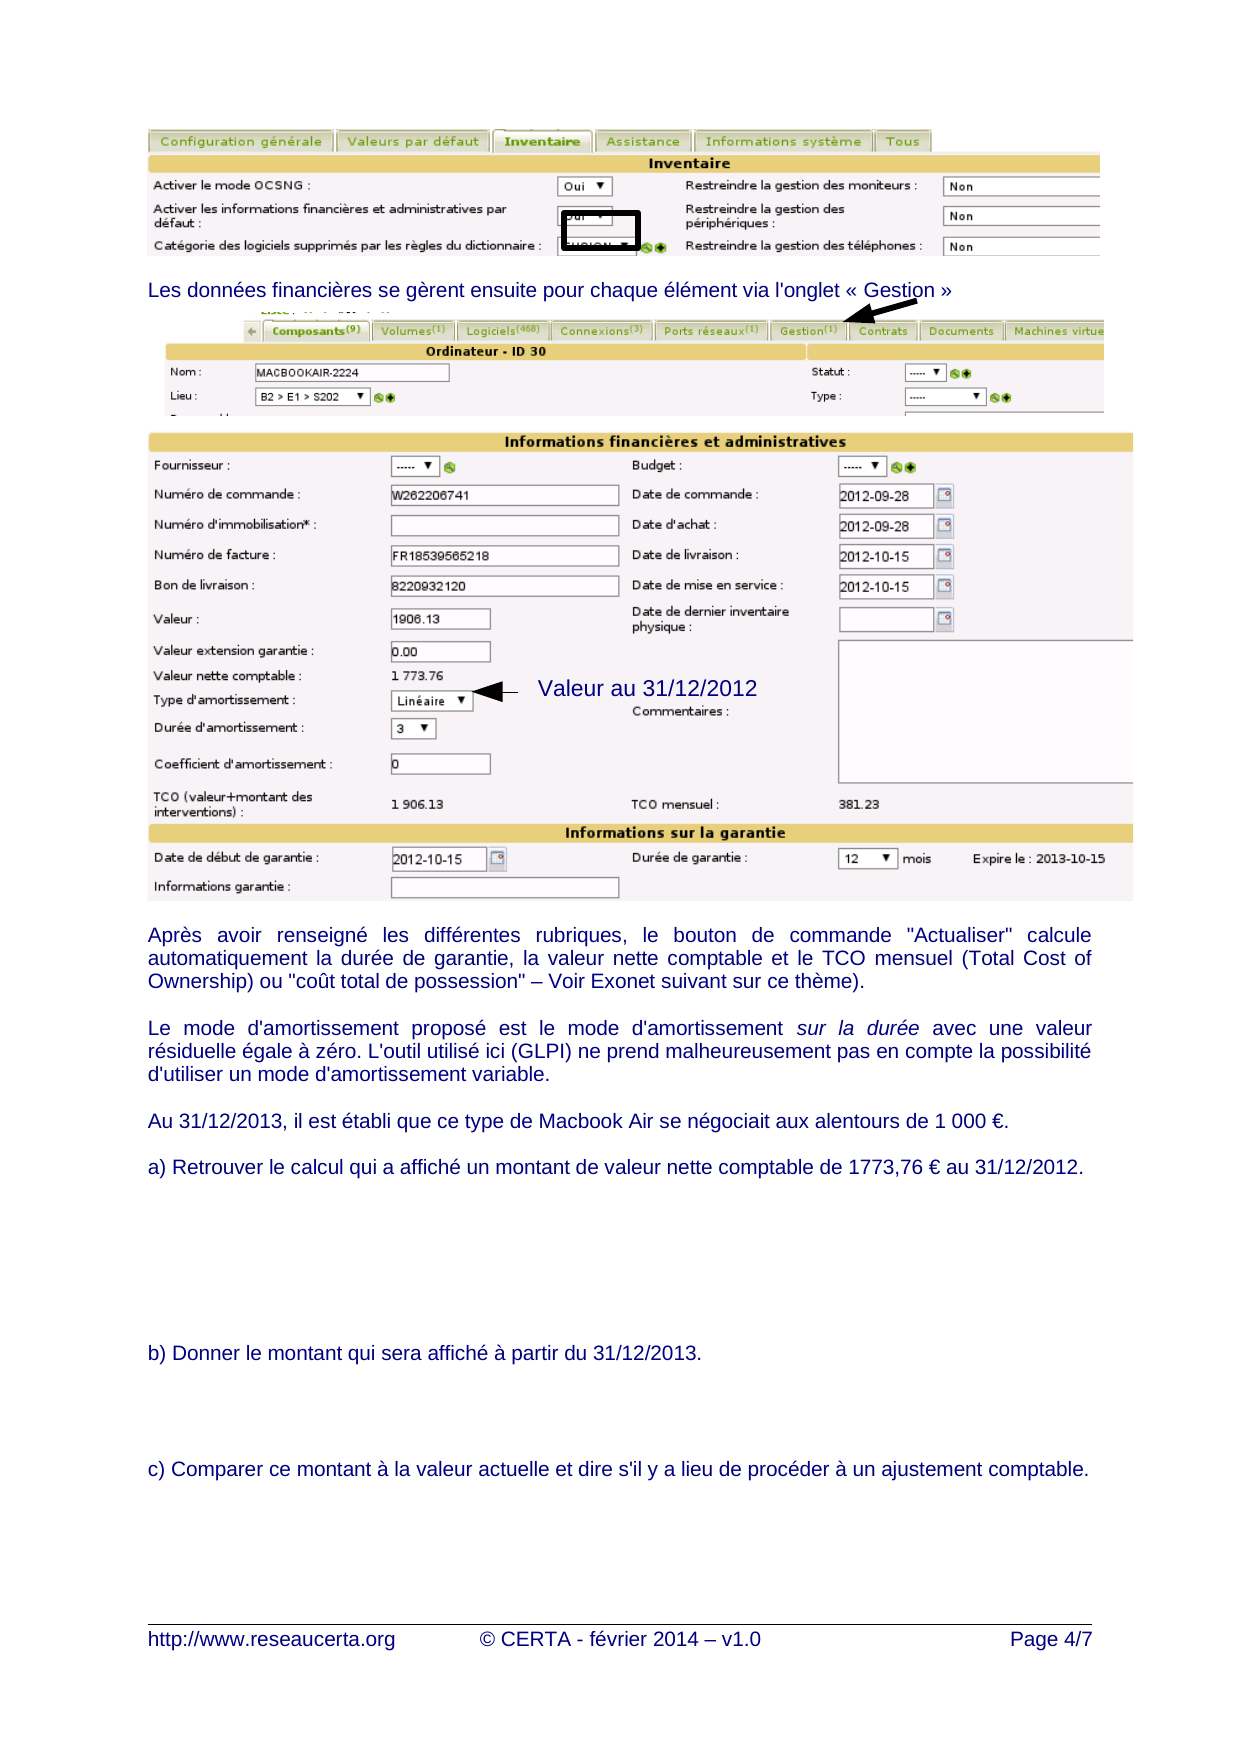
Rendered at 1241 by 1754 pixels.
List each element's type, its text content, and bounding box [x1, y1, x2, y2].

text c) Comparer ce montant à la valeur actuelle et dire s'il y a lieu de procéder à un ajustement comptable. [148, 1458, 1092, 1481]
text a) Retrouver le calcul qui a affiché un montant de valeur nette comptable de 1773,76 € au 31/12/2012. [148, 1156, 1092, 1179]
picture [147, 312, 1104, 416]
text Le mode d'amortissement proposé est le mode d'amortissement sur la durée avec une valeur résiduelle égale à zéro. L'outil utilisé ici (GLPI) ne prend malheureusement pas en compte la possibilité d'utiliser un mode d'amortissement variable. [148, 1016, 1092, 1086]
text Les données financières se gèrent ensuite pour chaque élément via l'onglet « Gestion » [148, 278, 1092, 302]
text Après avoir renseigné les différentes rubriques, le bouton de commande "Actualiser" calcule automatiquement la durée de garantie, la valeur nette comptable et le TCO mensuel (Total Cost of Ownership) ou "coût total de possession" – Voir Exonet suivant sur ce thème). [148, 923, 1092, 993]
text Au 31/12/2013, il est établi que ce type de Macbook Air se négociait aux alentours de 1 000 €. [148, 1109, 1092, 1133]
picture [146, 128, 1100, 256]
picture [128, 427, 1134, 901]
subtitle b) Donner le montant qui sera affiché à partir du 31/12/2013. [148, 1342, 1092, 1365]
